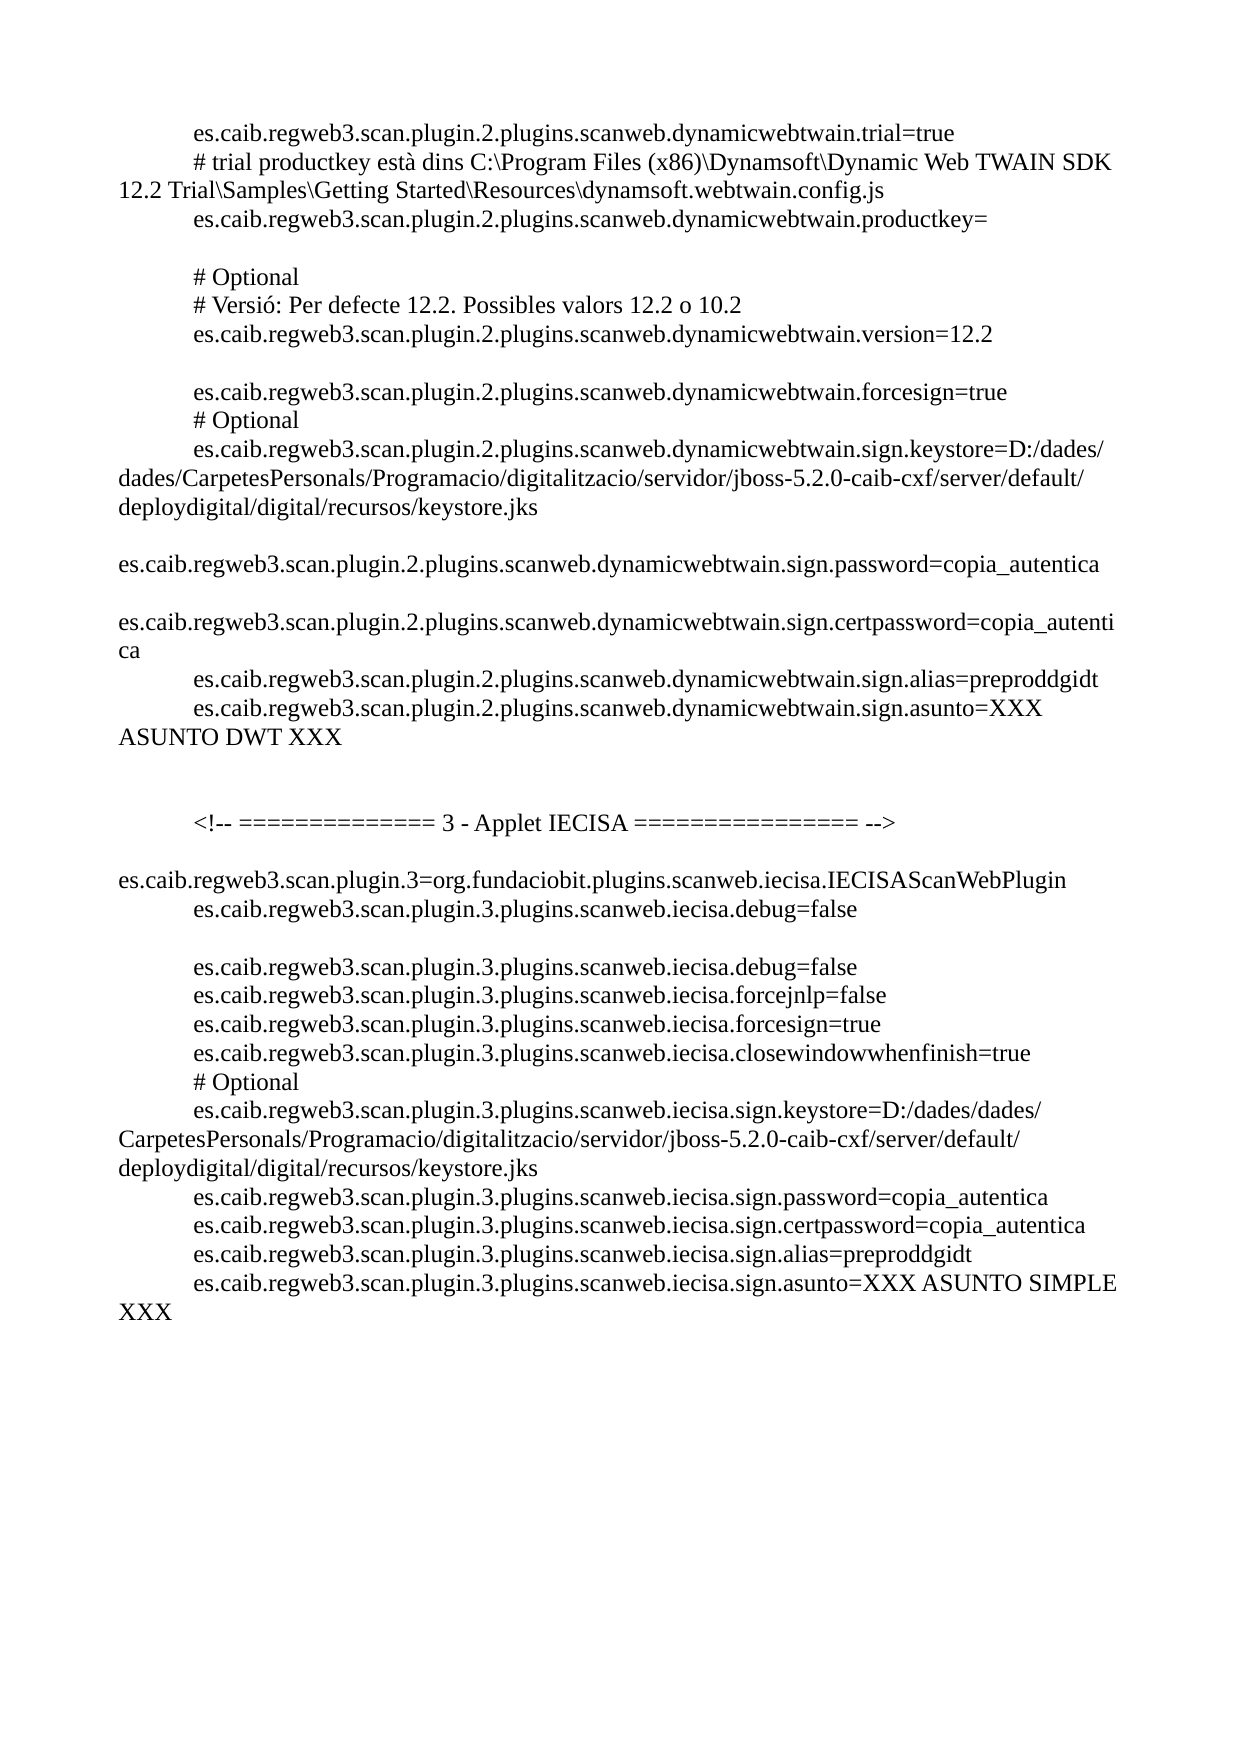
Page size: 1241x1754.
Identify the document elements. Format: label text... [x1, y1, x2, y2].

text # Optional [118, 406, 1122, 434]
text es.caib.regweb3.scan.plugin.2.plugins.scanweb.dynamicwebtwain.sign.certpassword=copia_autentica [118, 578, 1122, 664]
text es.caib.regweb3.scan.plugin.2.plugins.scanweb.dynamicwebtwain.sign.password=copia_autentica [118, 521, 1122, 578]
text es.caib.regweb3.scan.plugin.3=org.fundaciobit.plugins.scanweb.iecisa.IECISAScanWebPlugin [118, 837, 1122, 894]
text es.caib.regweb3.scan.plugin.3.plugins.scanweb.iecisa.closewindowwhenfinish=true [118, 1038, 1122, 1067]
text es.caib.regweb3.scan.plugin.2.plugins.scanweb.dynamicwebtwain.productkey= [118, 204, 1122, 233]
text # Optional [118, 262, 1122, 291]
text es.caib.regweb3.scan.plugin.3.plugins.scanweb.iecisa.forcejnlp=false [118, 981, 1122, 1009]
text es.caib.regweb3.scan.plugin.2.plugins.scanweb.dynamicwebtwain.version=12.2 [118, 319, 1122, 348]
text es.caib.regweb3.scan.plugin.2.plugins.scanweb.dynamicwebtwain.trial=true [118, 118, 1122, 147]
text <!-- ============== 3 - Applet IECISA ================ --> [118, 808, 1122, 837]
text es.caib.regweb3.scan.plugin.3.plugins.scanweb.iecisa.sign.password=copia_autentica [118, 1182, 1122, 1211]
text es.caib.regweb3.scan.plugin.3.plugins.scanweb.iecisa.debug=false [118, 952, 1122, 981]
text es.caib.regweb3.scan.plugin.3.plugins.scanweb.iecisa.debug=false [118, 894, 1122, 923]
text # Optional [118, 1067, 1122, 1096]
text es.caib.regweb3.scan.plugin.2.plugins.scanweb.dynamicwebtwain.sign.alias=preproddgidt [118, 664, 1122, 693]
text es.caib.regweb3.scan.plugin.3.plugins.scanweb.iecisa.sign.asunto=XXX ASUNTO SIMPLE XXX [118, 1268, 1122, 1326]
text # trial productkey està dins C:\Program Files (x86)\Dynamsoft\Dynamic Web TWAIN SDK 12.2 Trial\Samples\Getting Started\Resources\dynamsoft.webtwain.config.js [118, 147, 1122, 204]
text es.caib.regweb3.scan.plugin.3.plugins.scanweb.iecisa.sign.certpassword=copia_autentica [118, 1211, 1122, 1239]
text # Versió: Per defecte 12.2. Possibles valors 12.2 o 10.2 [118, 291, 1122, 319]
text es.caib.regweb3.scan.plugin.3.plugins.scanweb.iecisa.sign.keystore=D:/dades/dades/CarpetesPersonals/Programacio/digitalitzacio/servidor/jboss-5.2.0-caib-cxf/server/default/deploydigital/digital/recursos/keystore.jks [118, 1096, 1122, 1182]
text es.caib.regweb3.scan.plugin.2.plugins.scanweb.dynamicwebtwain.sign.asunto=XXX ASUNTO DWT XXX [118, 693, 1122, 751]
text es.caib.regweb3.scan.plugin.2.plugins.scanweb.dynamicwebtwain.sign.keystore=D:/dades/dades/CarpetesPersonals/Programacio/digitalitzacio/servidor/jboss-5.2.0-caib-cxf/server/default/deploydigital/digital/recursos/keystore.jks [118, 434, 1122, 521]
text es.caib.regweb3.scan.plugin.3.plugins.scanweb.iecisa.forcesign=true [118, 1009, 1122, 1038]
text es.caib.regweb3.scan.plugin.3.plugins.scanweb.iecisa.sign.alias=preproddgidt [118, 1239, 1122, 1268]
text es.caib.regweb3.scan.plugin.2.plugins.scanweb.dynamicwebtwain.forcesign=true [118, 377, 1122, 406]
